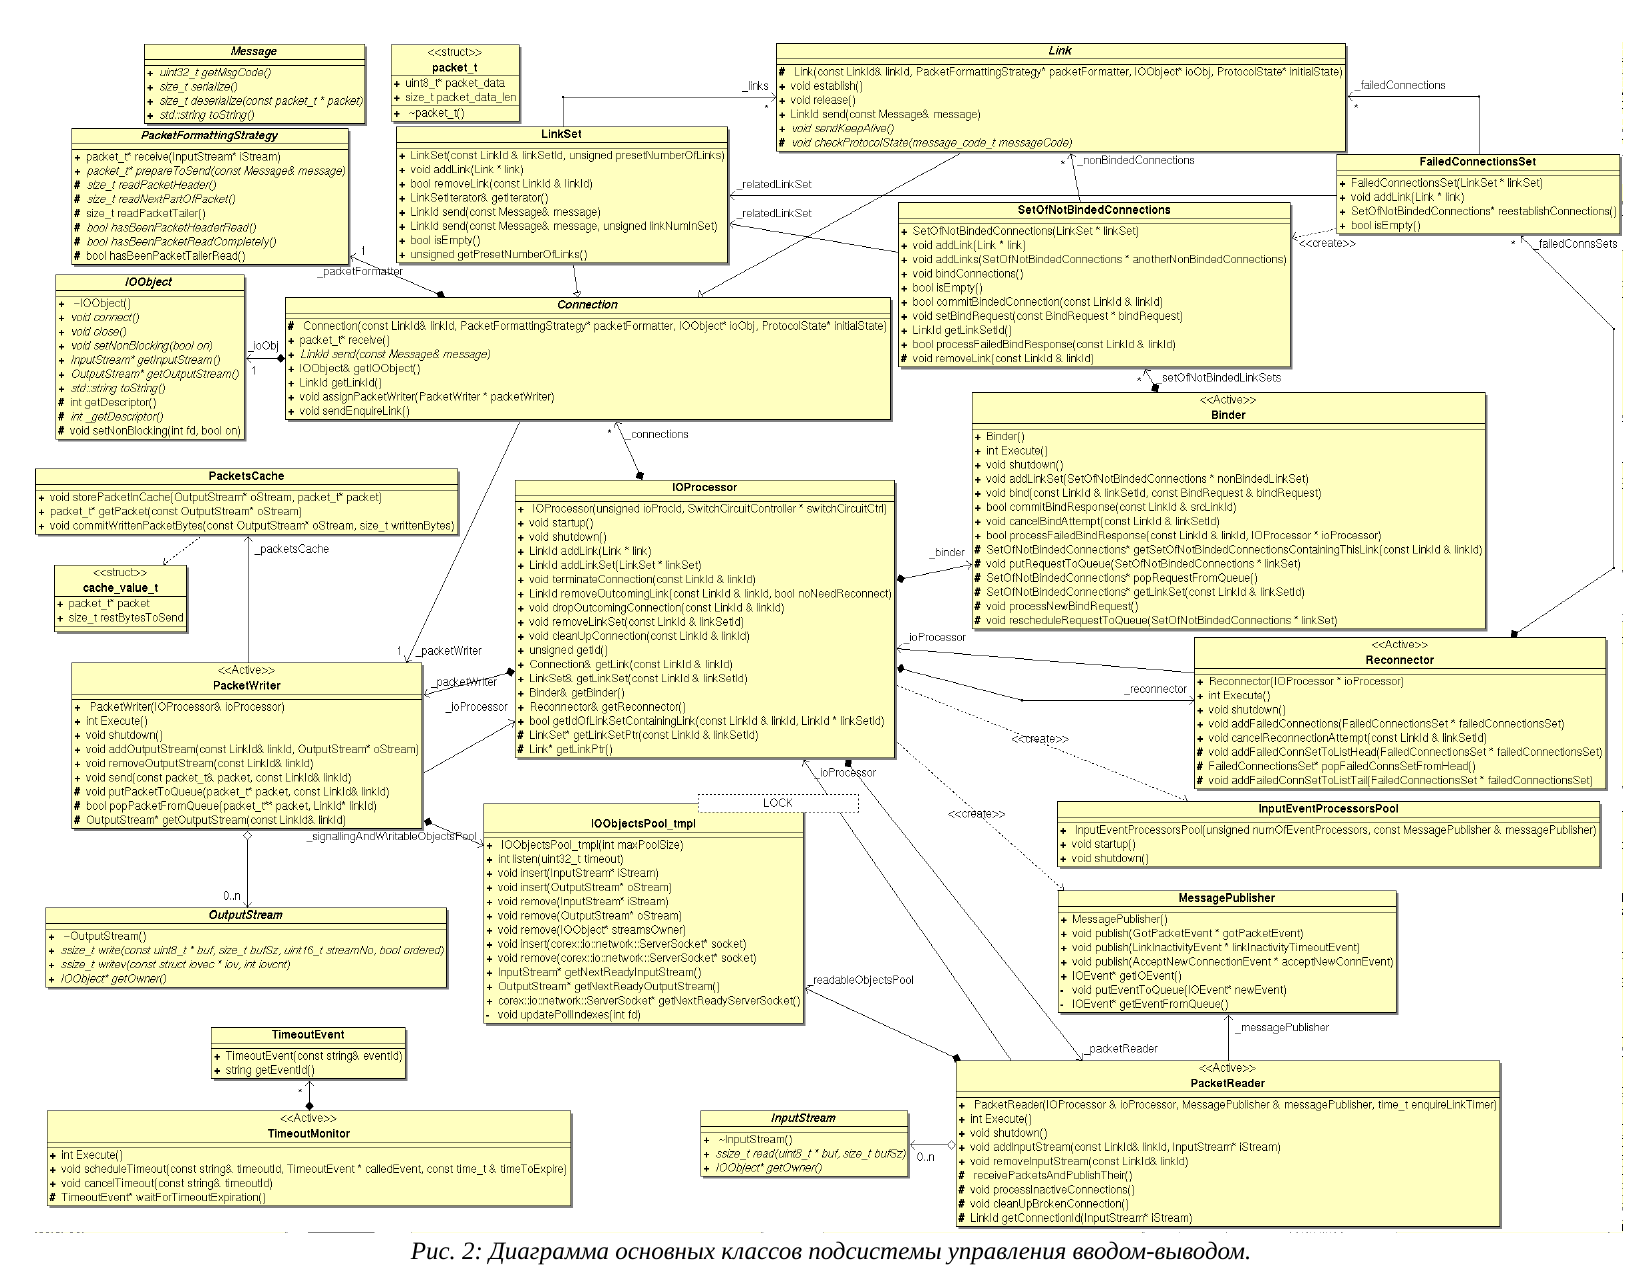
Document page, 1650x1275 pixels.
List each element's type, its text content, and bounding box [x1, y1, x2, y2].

text Рис. 2: Диаграмма основных классов подсистемы управления вводом-выводом. [42, 1237, 1622, 1265]
picture [35, 42, 1630, 1237]
